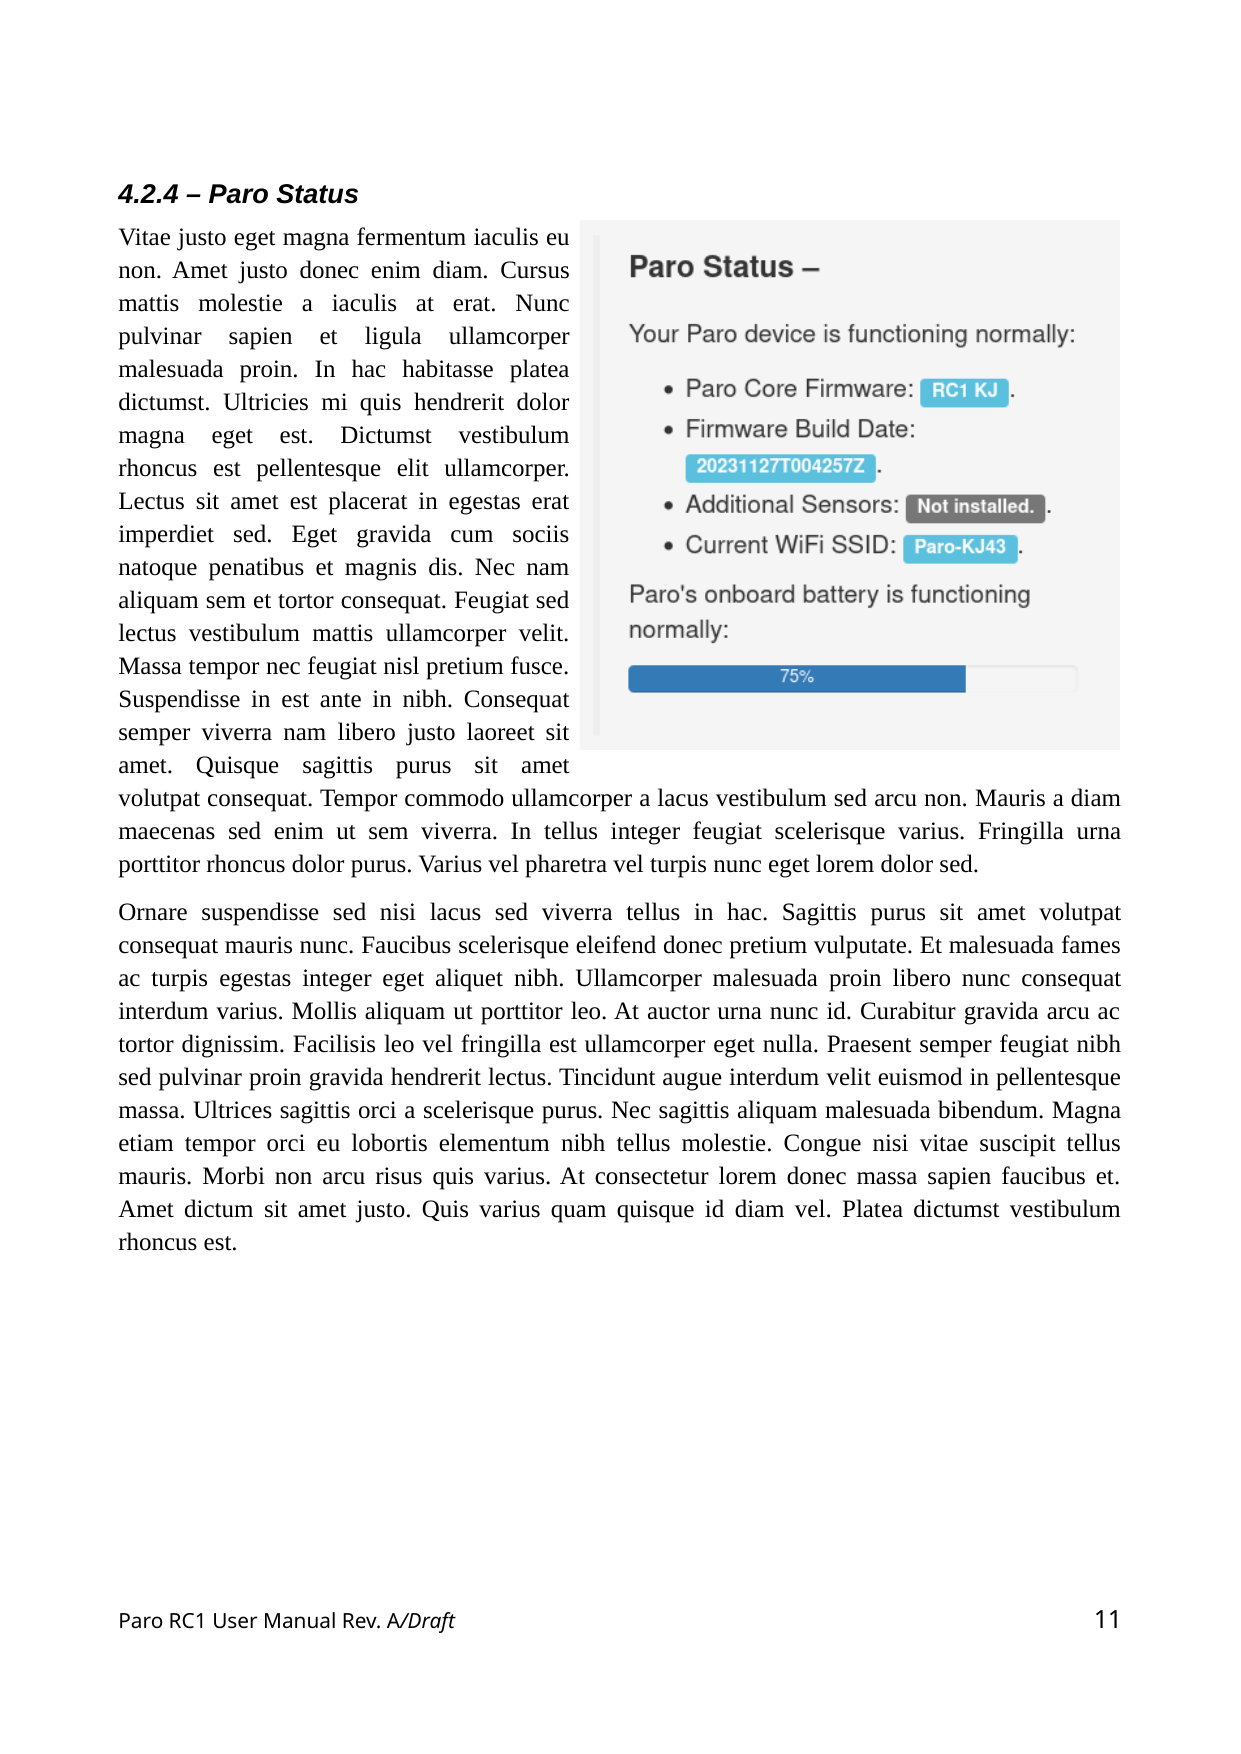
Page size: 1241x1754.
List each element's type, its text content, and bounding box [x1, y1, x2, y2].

picture [579, 220, 1120, 750]
text Ornare suspendisse sed nisi lacus sed viverra tellus in hac. Sagittis purus sit amet volutpat consequat mauris nunc. Faucibus scelerisque eleifend donec pretium vulputate. Et malesuada fames ac turpis egestas integer eget aliquet nibh. Ullamcorper malesuada proin libero nunc consequat interdum varius. Mollis aliquam ut porttitor leo. At auctor urna nunc id. Curabitur gravida arcu ac tortor dignissim. Facilisis leo vel fringilla est ullamcorper eget nulla. Praesent semper feugiat nibh sed pulvinar proin gravida hendrerit lectus. Tincidunt augue interdum velit euismod in pellentesque massa. Ultrices sagittis orci a scelerisque purus. Nec sagittis aliquam malesuada bibendum. Magna etiam tempor orci eu lobortis elementum nibh tellus molestie. Congue nisi vitae suscipit tellus mauris. Morbi non arcu risus quis varius. At consectetur lorem donec massa sapien faucibus et. Amet dictum sit amet justo. Quis varius quam quisque id diam vel. Platea dictumst vestibulum rhoncus est. [118, 897, 1122, 1256]
subtitle 4.2.4 – Paro Status [118, 178, 1122, 209]
text Vitae justo eget magna fermentum iaculis eu non. Amet justo donec enim diam. Cursus mattis molestie a iaculis at erat. Nunc pulvinar sapien et ligula ullamcorper malesuada proin. In hac habitasse platea dictumst. Ultricies mi quis hendrerit dolor magna eget est. Dictumst vestibulum rhoncus est pellentesque elit ullamcorper. Lectus sit amet est placerat in egestas erat imperdiet sed. Eget gravida cum sociis natoque penatibus et magnis dis. Nec nam aliquam sem et tortor consequat. Feugiat sed lectus vestibulum mattis ullamcorper velit. Massa tempor nec feugiat nisl pretium fusce. Suspendisse in est ante in nibh. Consequat semper viverra nam libero justo laoreet sit amet. Quisque sagittis purus sit amet volutpat consequat. Tempor commodo ullamcorper a lacus vestibulum sed arcu non. Mauris a diam maecenas sed enim ut sem viverra. In tellus integer feugiat scelerisque varius. Fringilla urna porttitor rhoncus dolor purus. Varius vel pharetra vel turpis nunc eget lorem dolor sed. [118, 222, 1122, 878]
